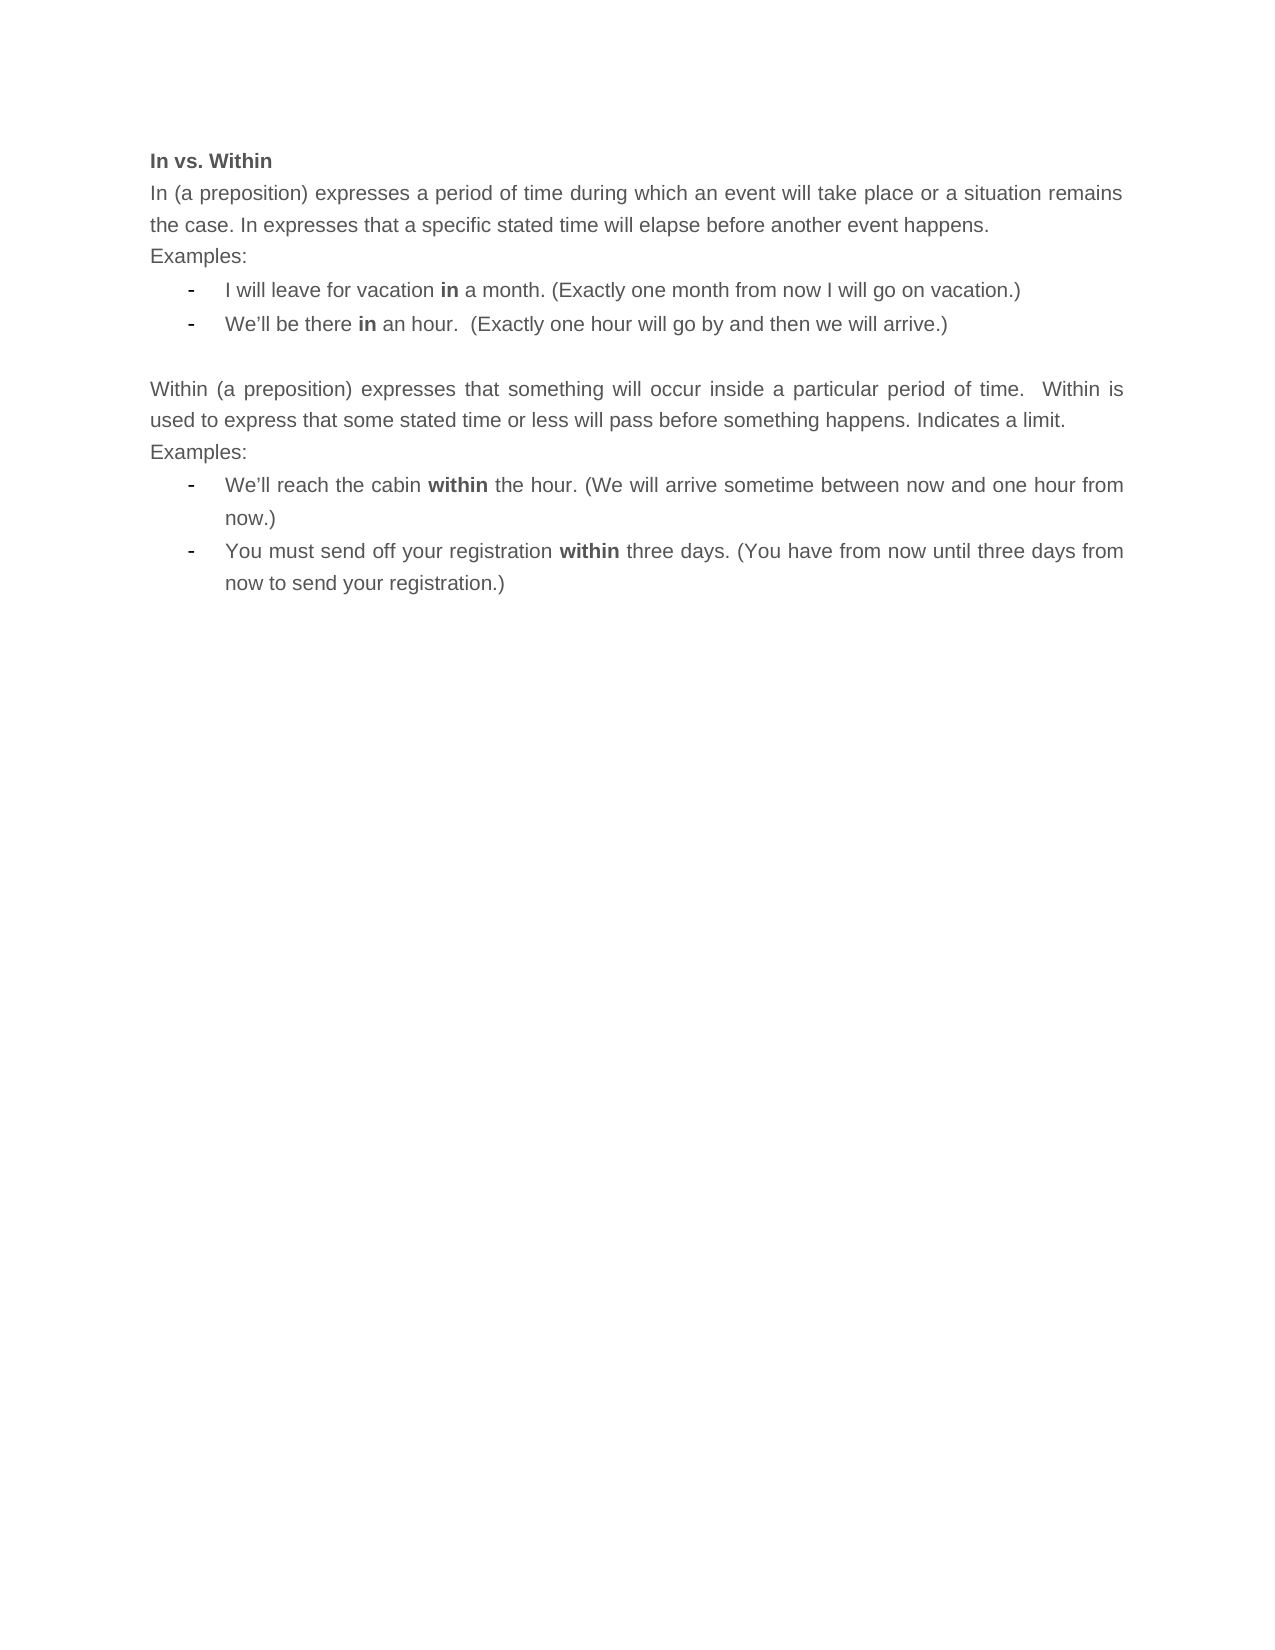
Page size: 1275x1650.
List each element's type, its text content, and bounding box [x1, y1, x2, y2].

text In (a preposition) expresses a period of time during which an event will take place or a situation remains the case. In expresses that a specific stated time will elapse before another event happens. [150, 182, 1125, 236]
text In vs. Within [150, 150, 1125, 173]
list I will leave for vacation in a month. (Exactly one month from now I will go on vacation.) [187, 276, 1125, 302]
text Examples: [150, 245, 1125, 268]
list You must send off your registration within three days. (You have from now until three days from now to send your registration.) [187, 538, 1125, 595]
list We’ll reach the cabin within the hour. (We will arrive sometime between now and one hour from now.) [187, 472, 1125, 529]
text Within (a preposition) expresses that something will occur inside a particular period of time. Within is used to express that some stated time or less will pass before something happens. Indicates a limit. [150, 377, 1125, 432]
list We’ll be there in an hour. (Exactly one hour will go by and then we will arrive.) [187, 311, 1125, 337]
text Examples: [150, 441, 1125, 464]
